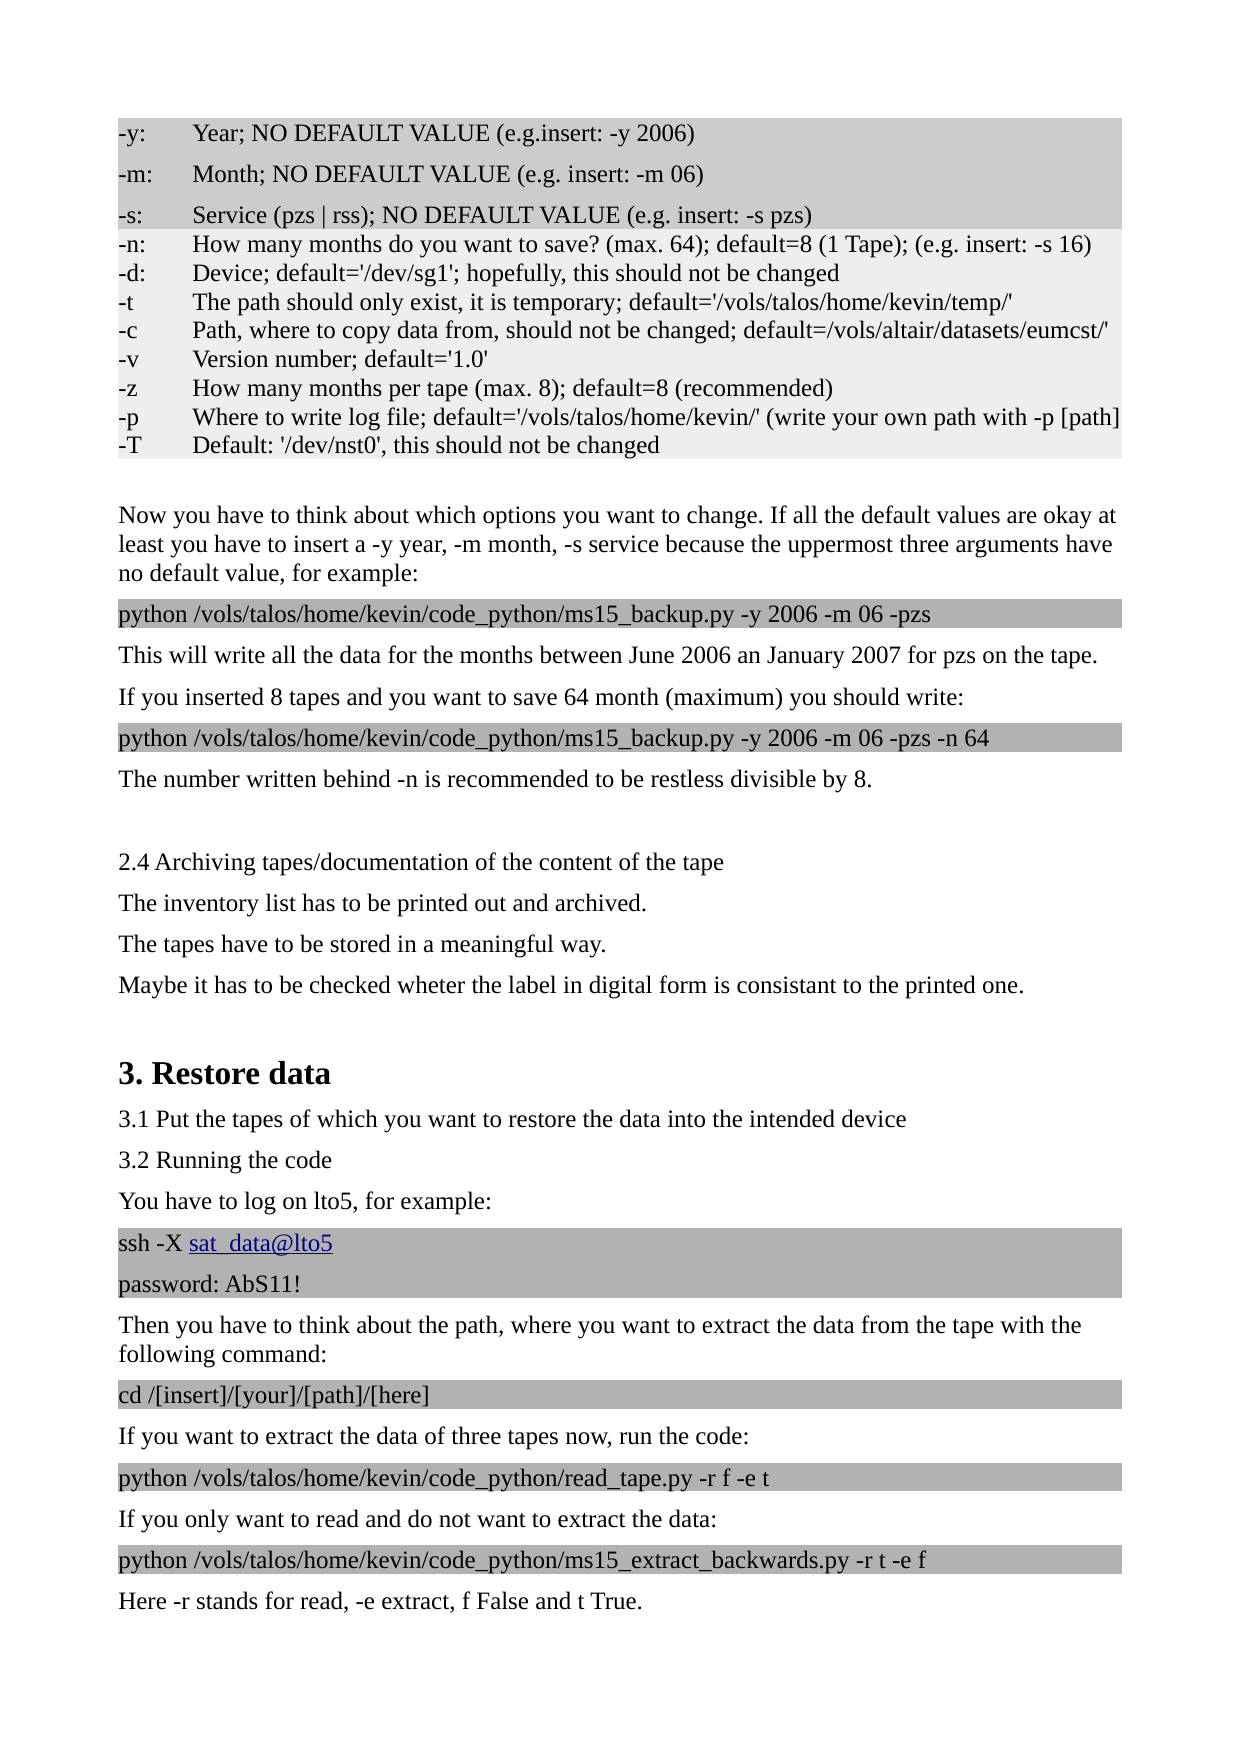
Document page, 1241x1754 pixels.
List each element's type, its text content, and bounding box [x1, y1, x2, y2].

text password: AbS11! [118, 1269, 1122, 1298]
text -m: Month; NO DEFAULT VALUE (e.g. insert: -m 06) [118, 159, 1122, 188]
text -p Where to write log file; default='/vols/talos/home/kevin/' (write your own path with -p [path] [118, 402, 1122, 431]
text -d: Device; default='/dev/sg1'; hopefully, this should not be changed [118, 258, 1122, 287]
text Then you have to think about the path, where you want to extract the data from the tape with the following command: [118, 1310, 1122, 1368]
text cd /[insert]/[your]/[path]/[here] [118, 1380, 1122, 1409]
text -T Default: '/dev/nst0', this should not be changed [118, 431, 1122, 459]
text If you want to extract the data of three tapes now, run the code: [118, 1421, 1122, 1450]
text If you inserted 8 tapes and you want to save 64 month (maximum) you should write: [118, 682, 1122, 711]
text 3. Restore data [118, 1053, 1122, 1091]
text Now you have to think about which options you want to change. If all the default values are okay at least you have to insert a -y year, -m month, -s service because the uppermost three arguments have no default value, for example: [118, 501, 1122, 587]
text The tapes have to be stored in a meaningful way. [118, 929, 1122, 958]
text This will write all the data for the months between June 2006 an January 2007 for pzs on the tape. [118, 641, 1122, 669]
text 3.2 Running the code [118, 1145, 1122, 1174]
text -y: Year; NO DEFAULT VALUE (e.g.insert: -y 2006) [118, 118, 1122, 147]
text The number written behind -n is recommended to be restless divisible by 8. [118, 764, 1122, 793]
text -t The path should only exist, it is temporary; default='/vols/talos/home/kevin/temp/' [118, 287, 1122, 316]
text If you only want to read and do not want to extract the data: [118, 1504, 1122, 1533]
text python /vols/talos/home/kevin/code_python/read_tape.py -r f -e t [118, 1463, 1122, 1491]
text python /vols/talos/home/kevin/code_python/ms15_extract_backwards.py -r t -e f [118, 1545, 1122, 1574]
text Here -r stands for read, -e extract, f False and t True. [118, 1586, 1122, 1615]
text python /vols/talos/home/kevin/code_python/ms15_backup.py -y 2006 -m 06 -pzs -n 64 [118, 723, 1122, 752]
text -z How many months per tape (max. 8); default=8 (recommended) [118, 373, 1122, 402]
text 3.1 Put the tapes of which you want to restore the data into the intended device [118, 1104, 1122, 1133]
text 2.4 Archiving tapes/documentation of the content of the tape [118, 847, 1122, 876]
text The inventory list has to be printed out and archived. [118, 888, 1122, 917]
text Maybe it has to be checked wheter the label in digital form is consistant to the printed one. [118, 971, 1122, 999]
text -c Path, where to copy data from, should not be changed; default=/vols/altair/datasets/eumcst/' [118, 316, 1122, 344]
text -v Version number; default='1.0' [118, 344, 1122, 373]
text ssh -X sat_data@lto5 [118, 1228, 1122, 1256]
text python /vols/talos/home/kevin/code_python/ms15_backup.py -y 2006 -m 06 -pzs [118, 599, 1122, 628]
text You have to log on lto5, for example: [118, 1186, 1122, 1215]
text -s: Service (pzs | rss); NO DEFAULT VALUE (e.g. insert: -s pzs) [118, 201, 1122, 229]
text -n: How many months do you want to save? (max. 64); default=8 (1 Tape); (e.g. insert: -s 16) [118, 229, 1122, 258]
